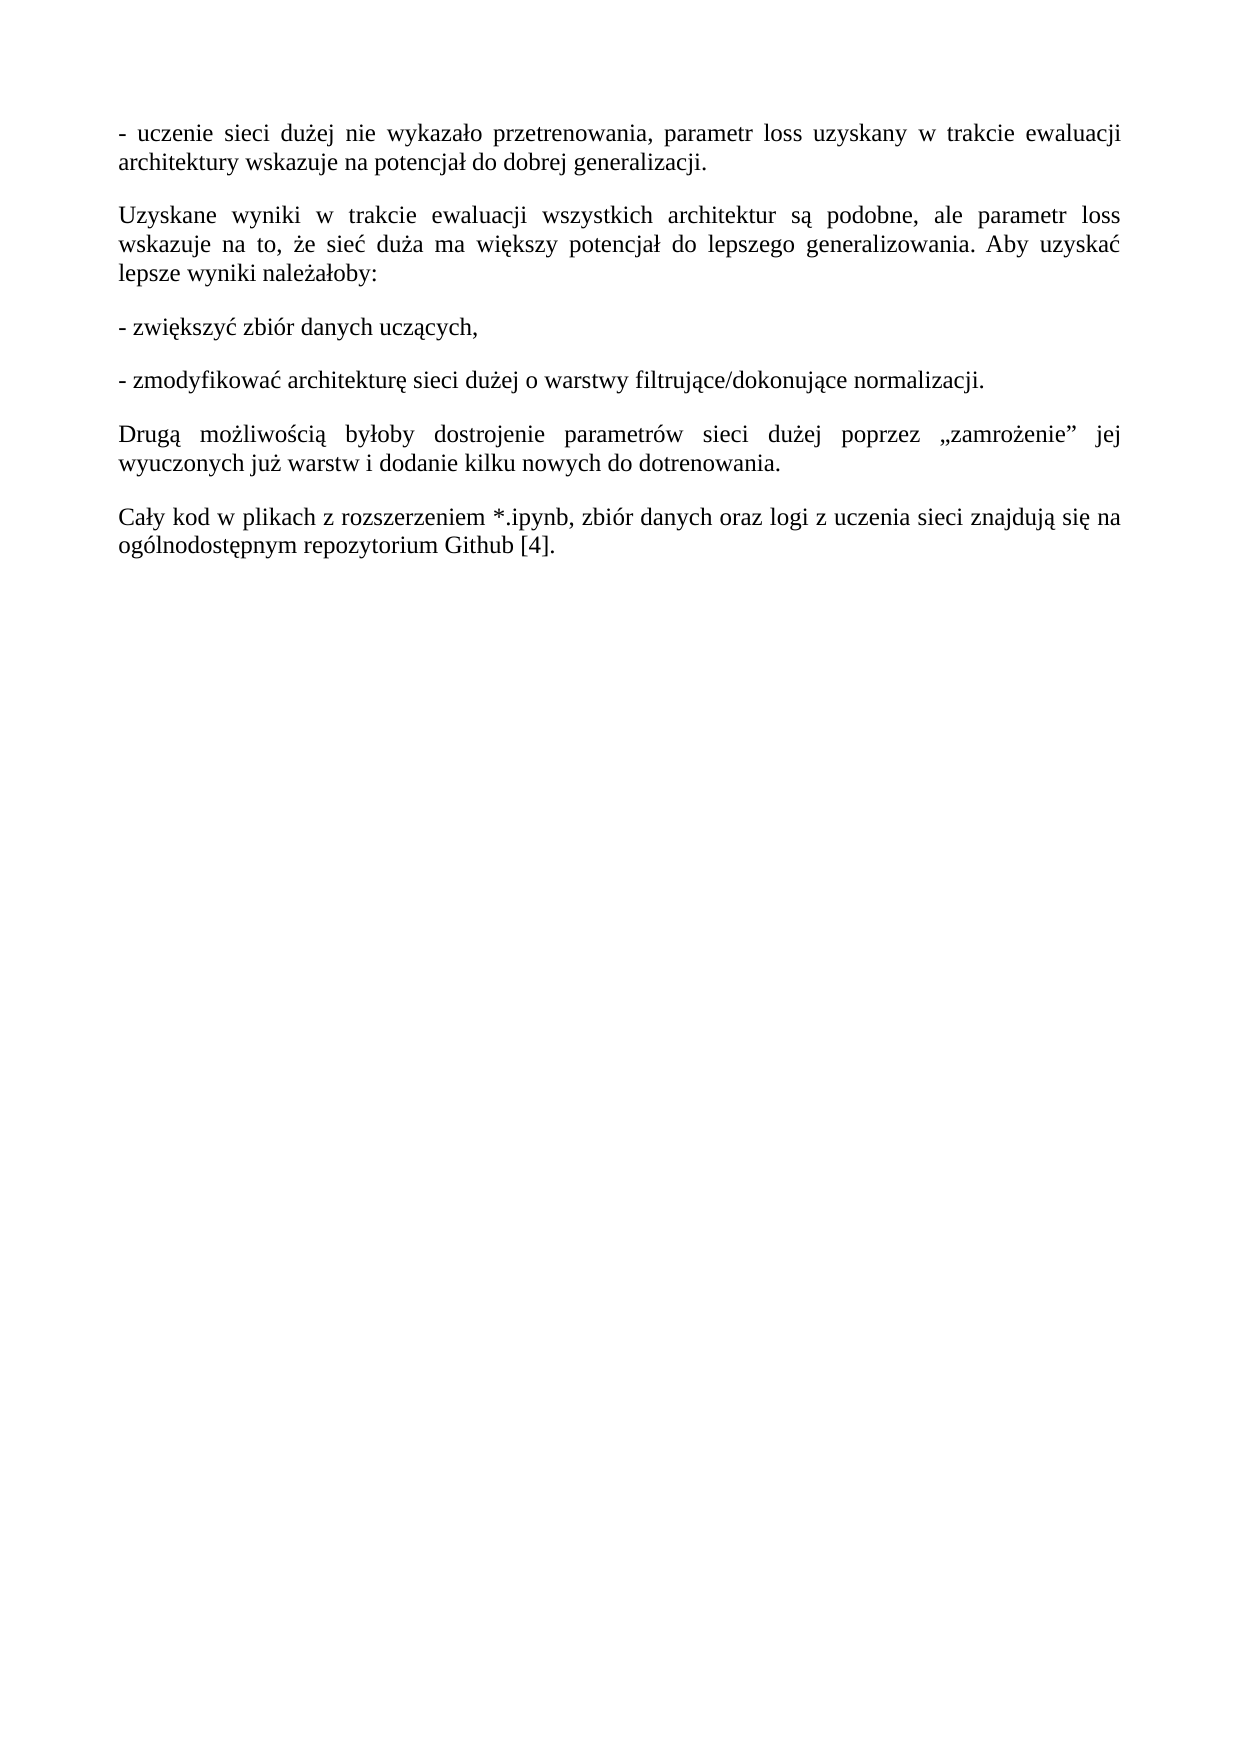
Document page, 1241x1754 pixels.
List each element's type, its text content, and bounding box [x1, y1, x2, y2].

text Uzyskane wyniki w trakcie ewaluacji wszystkich architektur są podobne, ale parametr loss wskazuje na to, że sieć duża ma większy potencjał do lepszego generalizowania. Aby uzyskać lepsze wyniki należałoby: [118, 201, 1122, 287]
text - zwiększyć zbiór danych uczących, [118, 312, 1122, 341]
text - zmodyfikować architekturę sieci dużej o warstwy filtrujące/dokonujące normalizacji. [118, 366, 1122, 394]
text - uczenie sieci dużej nie wykazało przetrenowania, parametr loss uzyskany w trakcie ewaluacji architektury wskazuje na potencjał do dobrej generalizacji. [118, 118, 1122, 176]
text Cały kod w plikach z rozszerzeniem *.ipynb, zbiór danych oraz logi z uczenia sieci znajdują się na ogólnodostępnym repozytorium Github [4]. [118, 502, 1122, 559]
text Drugą możliwością byłoby dostrojenie parametrów sieci dużej poprzez „zamrożenie” jej wyuczonych już warstw i dodanie kilku nowych do dotrenowania. [118, 419, 1122, 477]
